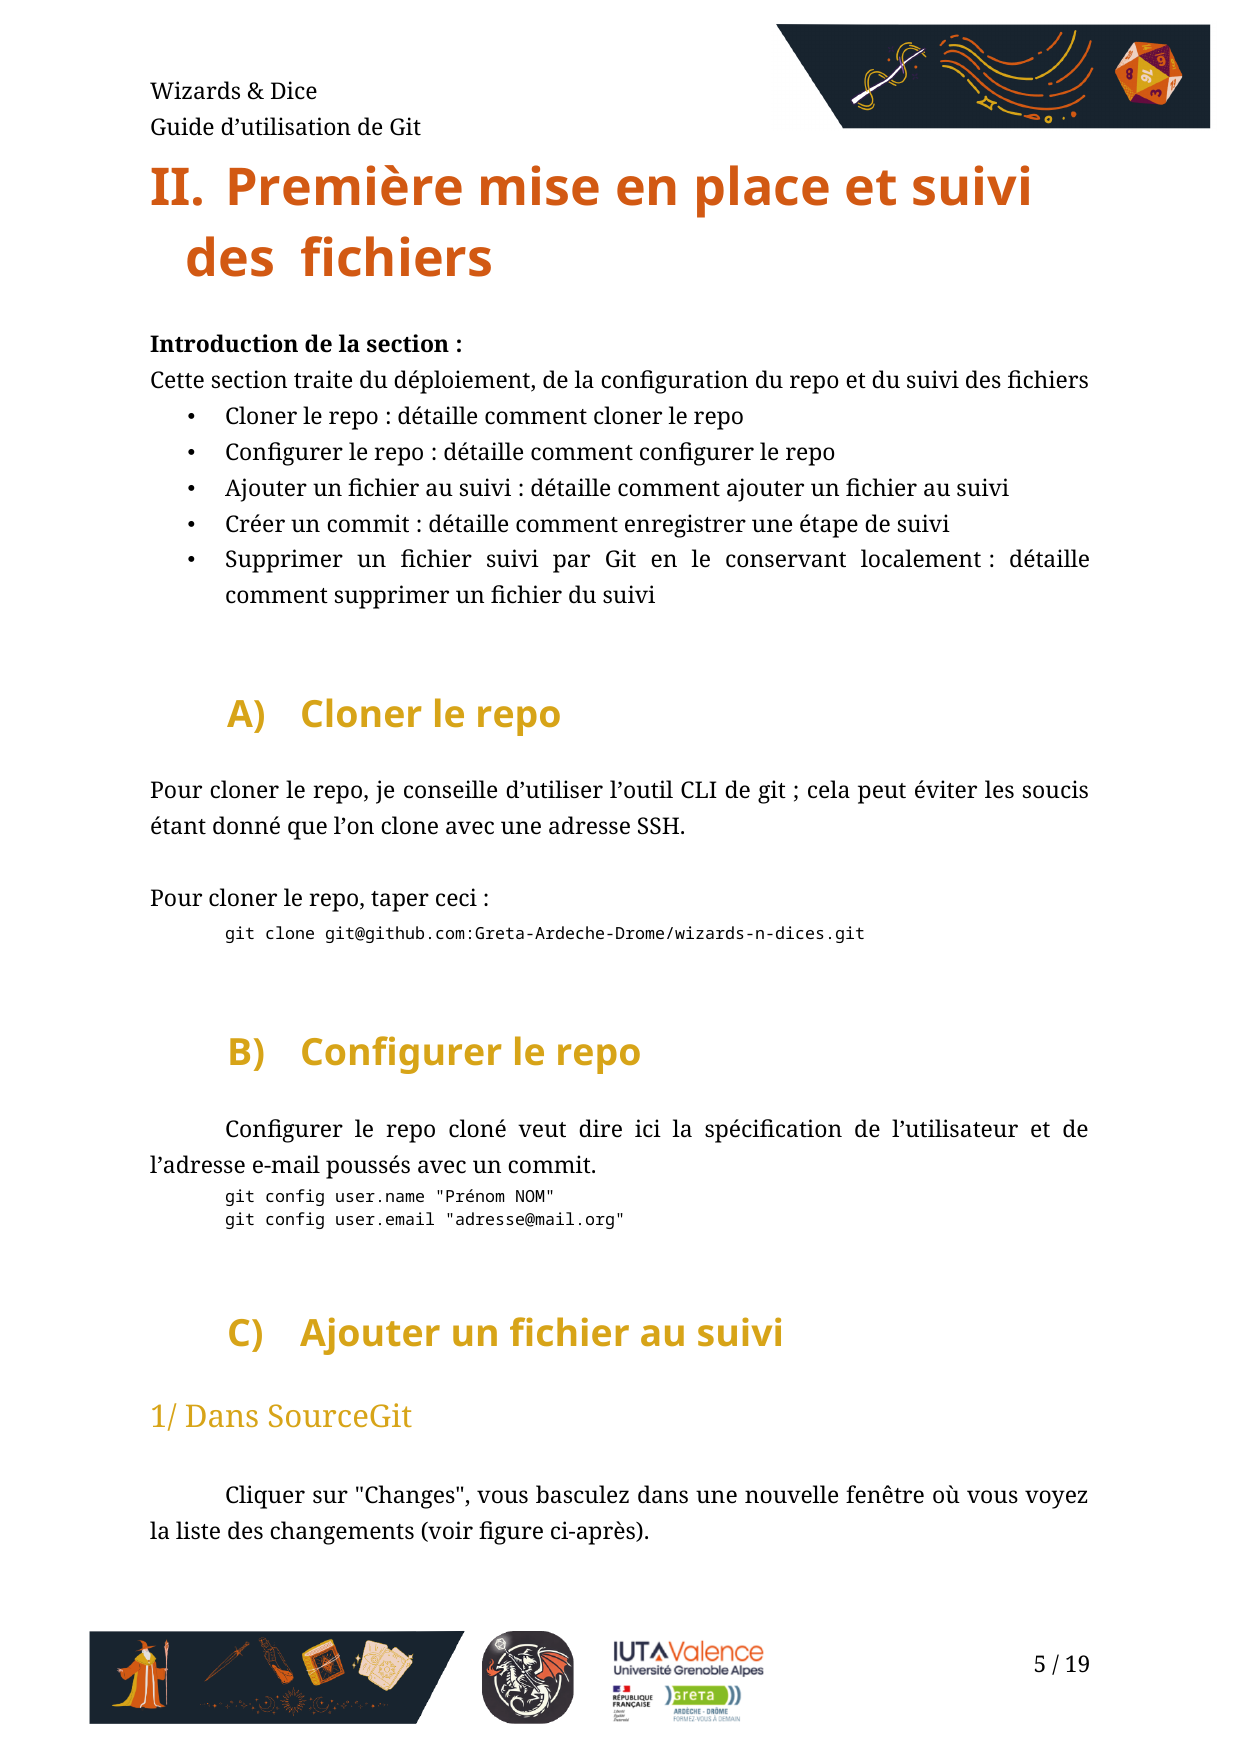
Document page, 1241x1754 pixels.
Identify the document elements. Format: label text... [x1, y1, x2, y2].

list Cloner le repo : détaille comment cloner le repo [187, 400, 1090, 431]
subtitle Configurer le repo [227, 1026, 1090, 1077]
subtitle Première mise en place et suivi des fichiers [150, 150, 1090, 292]
text Pour cloner le repo, je conseille d’utiliser l’outil CLI de git ; cela peut éviter les soucis étant donné que l’on clone avec une adresse SSH. [150, 774, 1090, 841]
subtitle Dans SourceGit [150, 1394, 1090, 1436]
text Introduction de la section : [150, 328, 1090, 359]
picture [81, 1620, 788, 1733]
list Ajouter un fichier au suivi : détaille comment ajouter un fichier au suivi [187, 472, 1090, 503]
text Cette section traite du déploiement, de la configuration du repo et du suivi des fichiers [150, 364, 1090, 395]
list Configurer le repo : détaille comment configurer le repo [187, 436, 1090, 467]
text Configurer le repo cloné veut dire ici la spécification de l’utilisateur et de l’adresse e-mail poussés avec un commit. [150, 1113, 1090, 1180]
subtitle Ajouter un fichier au suivi [227, 1307, 1090, 1358]
picture [771, 21, 1218, 131]
list Supprimer un fichier suivi par Git en le conservant localement : détaille comment supprimer un fichier du suivi [187, 543, 1090, 611]
text Cliquer sur "Changes", vous basculez dans une nouvelle fenêtre où vous voyez la liste des changements (voir figure ci-après). [150, 1479, 1090, 1546]
subtitle Cloner le repo [227, 687, 1090, 738]
list Créer un commit : détaille comment enregistrer une étape de suivi [187, 507, 1090, 539]
text Pour cloner le repo, taper ceci : [150, 882, 1090, 913]
